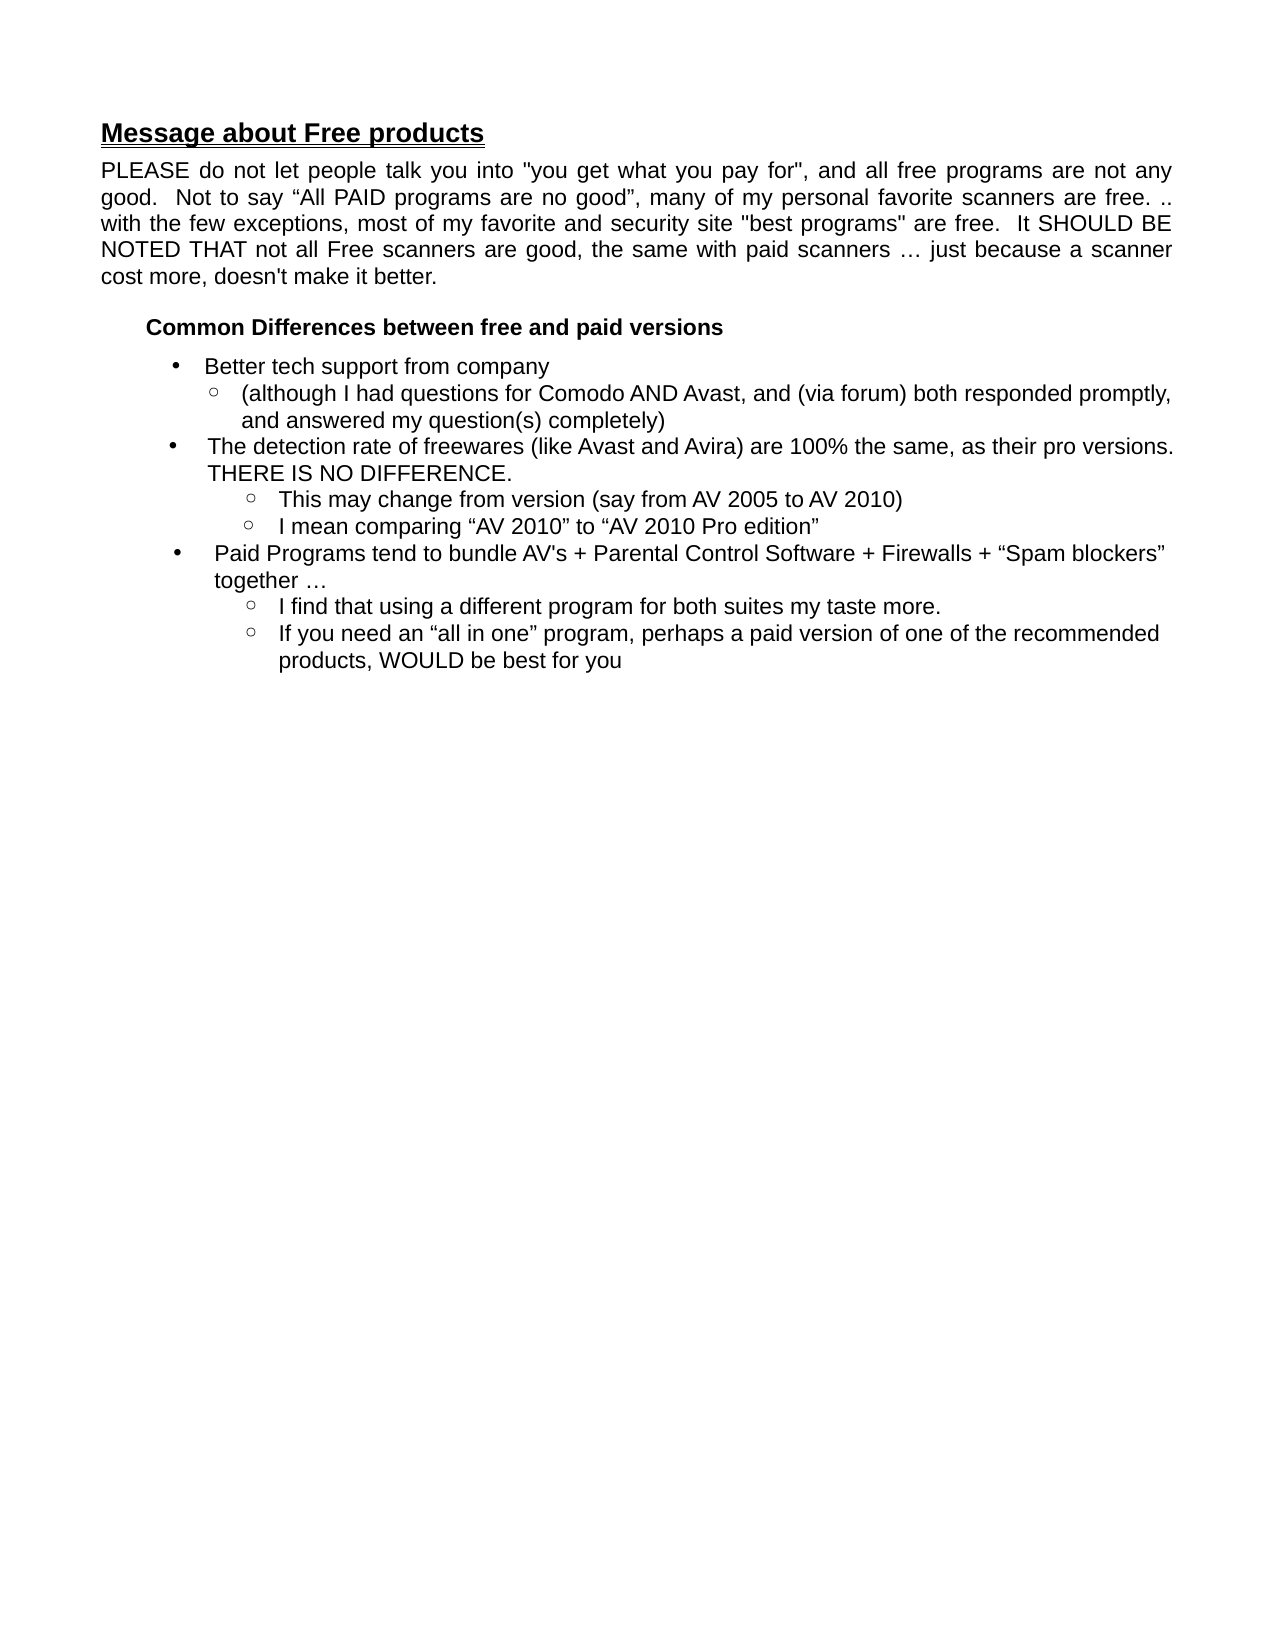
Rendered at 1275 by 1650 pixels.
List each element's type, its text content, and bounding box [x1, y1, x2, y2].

list Better tech support from company [172, 353, 1174, 380]
list I mean comparing “AV 2010” to “AV 2010 Pro edition” [238, 513, 1174, 540]
subtitle Message about Free products [101, 117, 1174, 148]
list I find that using a different program for both suites my taste more. [241, 593, 1174, 620]
list If you need an “all in one” program, perhaps a paid version of one of the recommended products, WOULD be best for you [241, 620, 1174, 673]
list (although I had questions for Comodo AND Avast, and (via forum) both responded promptly, and answered my question(s) completely) [204, 380, 1174, 433]
list This may change from version (say from AV 2005 to AV 2010) [241, 486, 1174, 513]
text PLEASE do not let people talk you into "you get what you pay for", and all free programs are not any good. Not to say “All PAID programs are no good”, many of my personal favorite scanners are free. .. with the few exceptions, most of my favorite and security site "best programs" are free. It SHOULD BE NOTED THAT not all Free scanners are good, the same with paid scanners … just because a scanner cost more, doesn't make it better. [101, 157, 1174, 289]
list The detection rate of freewares (like Avast and Avira) are 100% the same, as their pro versions. THERE IS NO DIFFERENCE. [169, 433, 1174, 486]
list Paid Programs tend to bundle AV's + Parental Control Software + Firewalls + “Spam blockers” together … [173, 540, 1174, 593]
subtitle Common Differences between free and paid versions [146, 314, 1174, 340]
